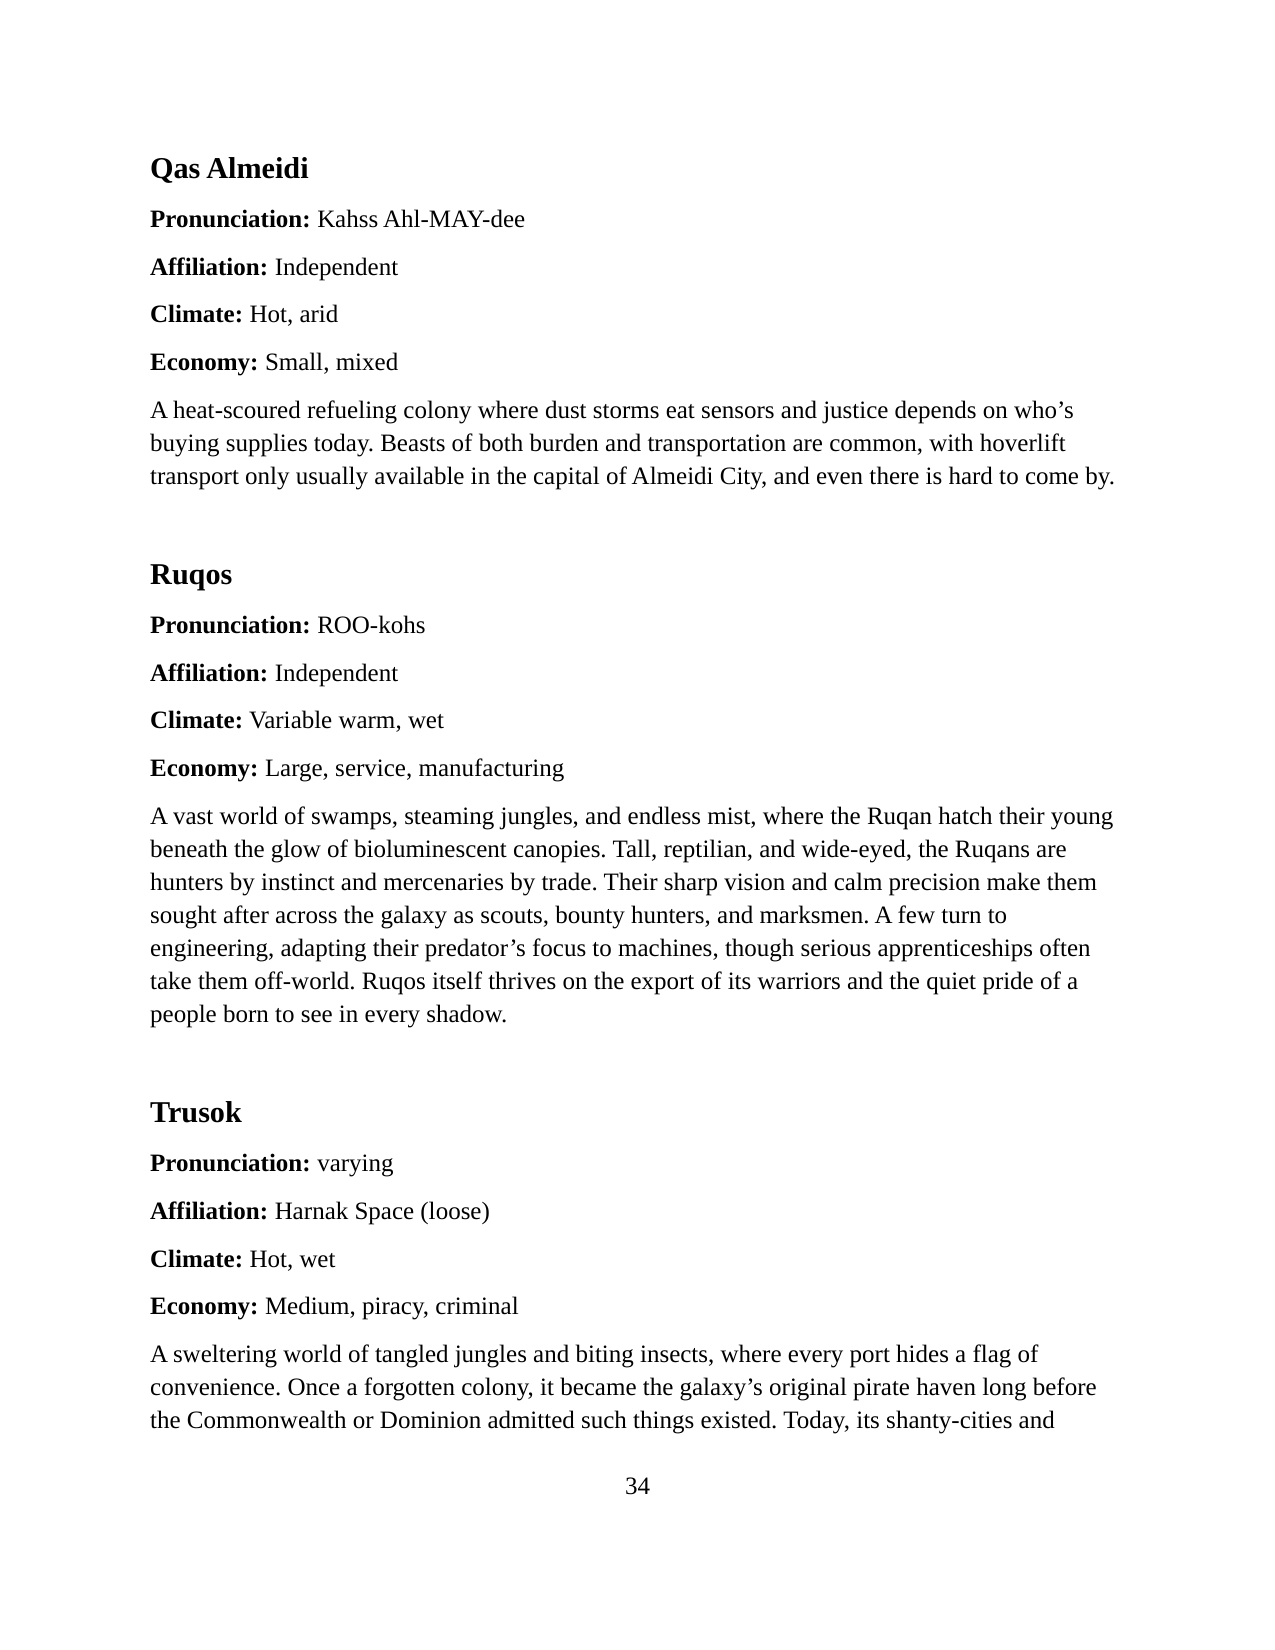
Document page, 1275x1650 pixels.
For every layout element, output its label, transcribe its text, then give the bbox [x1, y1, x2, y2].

text Small, mixed [258, 347, 1125, 376]
text Independent [268, 658, 1125, 687]
text A heat-scoured refueling colony where dust storms eat sensors and justice depends on who’s buying supplies today. Beasts of both burden and transportation are common, with hoverlift transport only usually available in the capital of Almeidi City, and even there is hard to come by. [150, 395, 1125, 489]
text ROO-kohs [311, 610, 1125, 639]
text Large, service, manufacturing [258, 753, 1125, 782]
text A sweltering world of tangled jungles and biting insects, where every port hides a flag of convenience. Once a forgotten colony, it became the galaxy’s original pirate haven long before the Commonwealth or Dominion admitted such things existed. Today, its shanty-cities and [150, 1339, 1125, 1434]
text Medium, piracy, criminal [258, 1291, 1125, 1320]
text Pronunciation: [150, 204, 311, 233]
text Variable warm, wet [243, 706, 1125, 734]
text Economy: [150, 753, 258, 782]
text Ruqos [150, 556, 1125, 591]
text Independent [268, 252, 1125, 281]
text Affiliation: [150, 252, 268, 281]
text Economy: [150, 347, 258, 376]
text A vast world of swamps, steaming jungles, and endless mist, where the Ruqan hatch their young beneath the glow of bioluminescent canopies. Tall, reptilian, and wide-eyed, the Ruqans are hunters by instinct and mercenaries by trade. Their sharp vision and calm precision make them sought after across the galaxy as scouts, bounty hunters, and marksmen. A few turn to engineering, adapting their predator’s focus to machines, though serious apprenticeships often take them off-world. Ruqos itself thrives on the export of its warriors and the quiet pride of a people born to see in every shadow. [150, 801, 1125, 1028]
text Climate: [150, 1244, 243, 1272]
text Climate: [150, 706, 243, 734]
text Affiliation: [150, 1196, 268, 1225]
text Kahss Ahl-MAY-dee [311, 204, 1125, 233]
text Affiliation: [150, 658, 268, 687]
text Climate: [150, 299, 243, 328]
text varying [311, 1148, 1125, 1177]
text Pronunciation: [150, 610, 311, 639]
text Trusok [150, 1094, 1125, 1129]
text Harnak Space (loose) [268, 1196, 1125, 1225]
text Economy: [150, 1291, 258, 1320]
text Hot, arid [243, 299, 1125, 328]
text Hot, wet [243, 1244, 1125, 1272]
text Qas Almeidi [150, 150, 1125, 185]
text Pronunciation: [150, 1148, 311, 1177]
